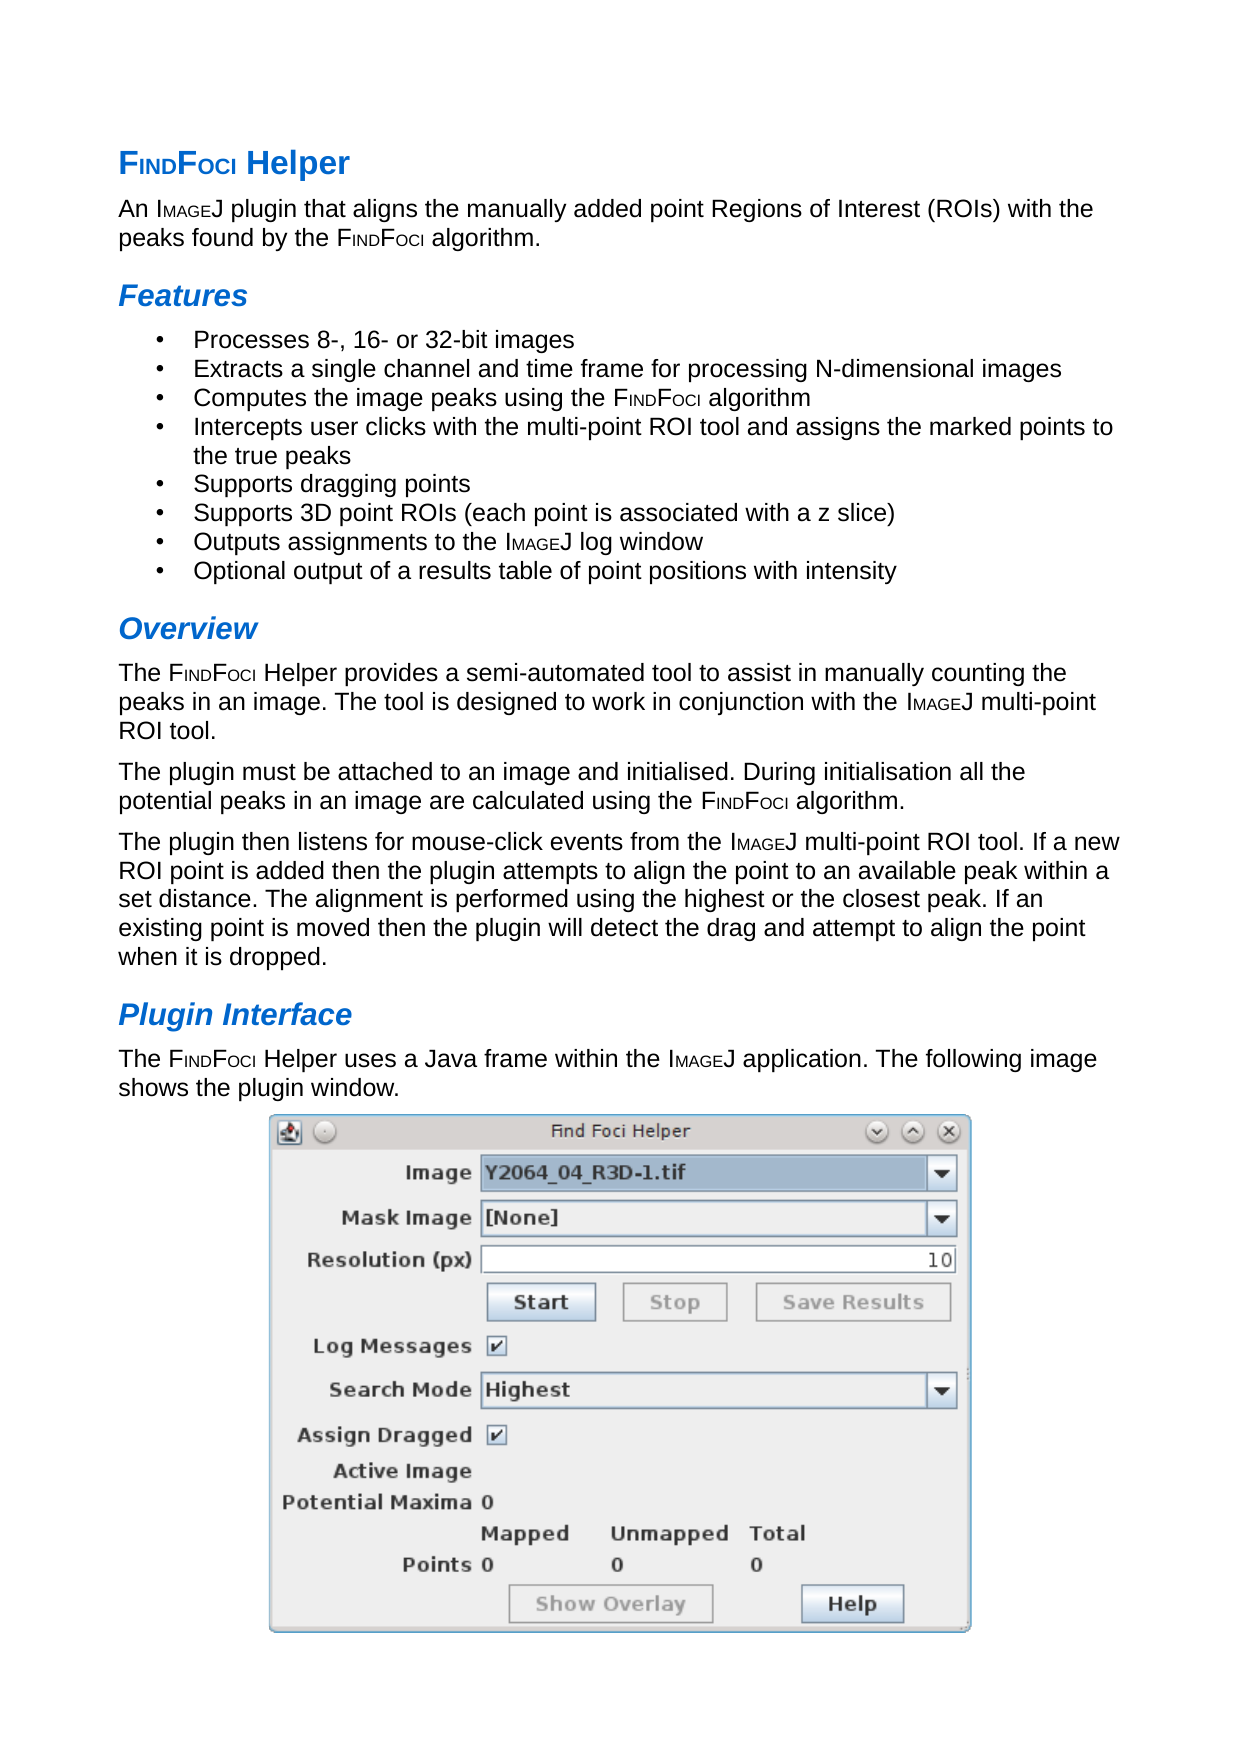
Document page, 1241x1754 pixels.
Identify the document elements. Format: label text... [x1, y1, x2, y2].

list Computes the image peaks using the FindFoci algorithm [156, 383, 1122, 412]
picture [268, 1114, 972, 1633]
list Supports dragging points [156, 469, 1122, 498]
list Extracts a single channel and time frame for processing N-dimensional images [156, 354, 1122, 383]
text The FindFoci Helper provides a semi-automated tool to assist in manually counting the peaks in an image. The tool is designed to work in conjunction with the ImageJ multi-point ROI tool. [118, 658, 1122, 744]
list Optional output of a results table of point positions with intensity [156, 556, 1122, 585]
list Outputs assignments to the ImageJ log window [156, 527, 1122, 556]
text The plugin then listens for mouse-click events from the ImageJ multi-point ROI tool. If a new ROI point is added then the plugin attempts to align the point to an available peak within a set distance. The alignment is performed using the highest or the closest peak. If an existing point is moved then the plugin will detect the drag and attempt to align the point when it is dropped. [118, 827, 1122, 971]
list Supports 3D point ROIs (each point is associated with a z slice) [156, 498, 1122, 527]
subtitle Features [118, 277, 1122, 313]
list Processes 8-, 16- or 32-bit images [156, 325, 1122, 354]
list Intercepts user clicks with the multi-point ROI tool and assigns the marked points to the true peaks [156, 412, 1122, 469]
subtitle Overview [118, 610, 1122, 646]
text The FindFoci Helper uses a Java frame within the ImageJ application. The following image shows the plugin window. [118, 1044, 1122, 1102]
subtitle Plugin Interface [118, 996, 1122, 1032]
subtitle FindFoci Helper [118, 143, 1122, 182]
text An ImageJ plugin that aligns the manually added point Regions of Interest (ROIs) with the peaks found by the FindFoci algorithm. [118, 194, 1122, 252]
text The plugin must be attached to an image and initialised. During initialisation all the potential peaks in an image are calculated using the FindFoci algorithm. [118, 757, 1122, 814]
